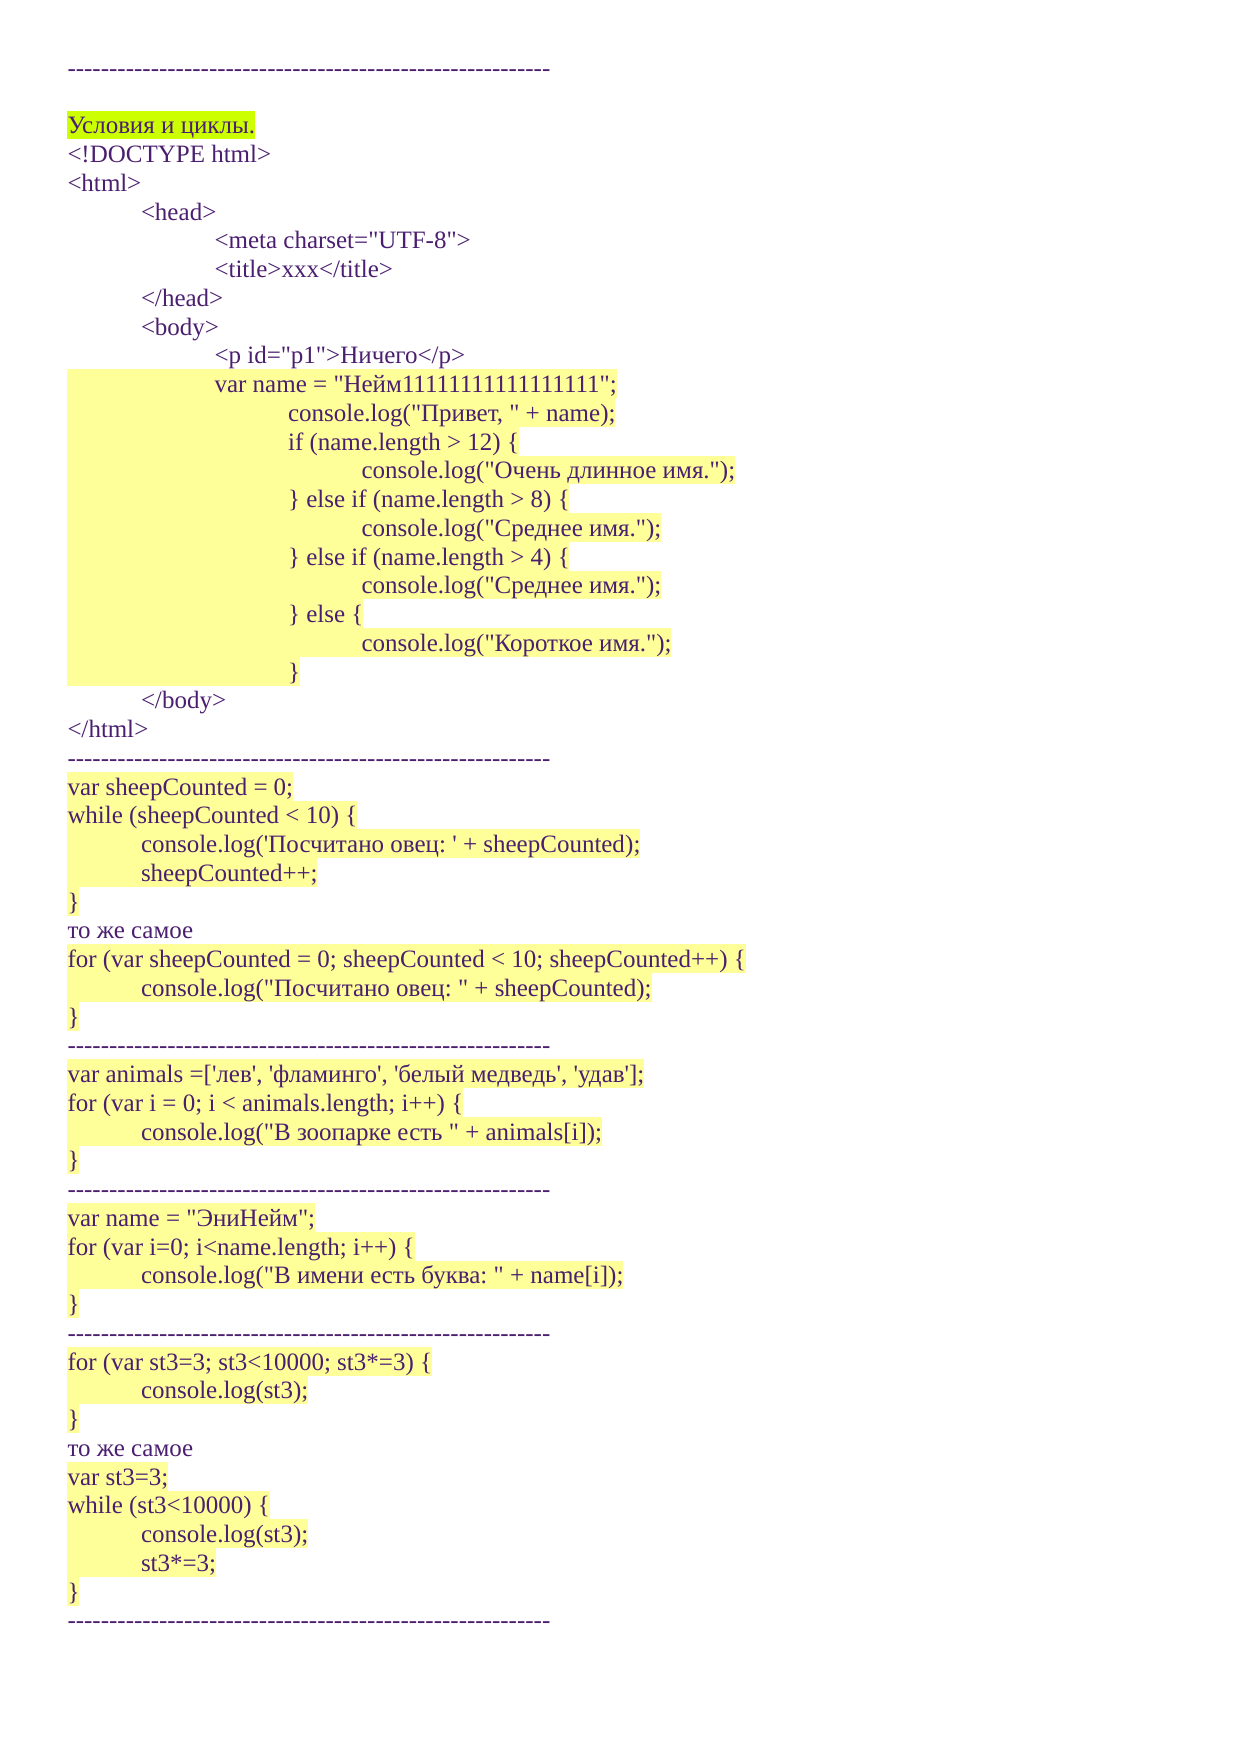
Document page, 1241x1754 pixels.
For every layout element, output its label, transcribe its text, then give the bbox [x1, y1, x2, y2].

text <head> [67, 197, 1183, 226]
text </html> [67, 714, 1183, 743]
text for (var i=0; i<name.length; i++) { [67, 1232, 1183, 1261]
text </body> [67, 686, 1183, 714]
text var name = "Нейм11111111111111111"; [67, 369, 1183, 398]
text <body> [67, 312, 1183, 341]
text console.log("Среднее имя."); [67, 513, 1183, 542]
text ---------------------------------------------------------- [67, 1174, 1183, 1203]
text var name = "ЭниНейм"; [67, 1203, 1183, 1232]
text } [67, 657, 1183, 686]
text for (var i = 0; i < animals.length; i++) { [67, 1088, 1183, 1117]
text var animals =['лев', 'фламинго', 'белый медведь', 'удав']; [67, 1059, 1183, 1088]
text console.log(st3); [67, 1519, 1183, 1548]
text </head> [67, 283, 1183, 312]
text } else if (name.length > 8) { [67, 484, 1183, 513]
text <!DOCTYPE html> [67, 139, 1183, 168]
text var sheepCounted = 0; [67, 772, 1183, 801]
text } [67, 1577, 1183, 1606]
text ---------------------------------------------------------- [67, 1318, 1183, 1347]
text } [67, 1146, 1183, 1174]
text console.log("Короткое имя."); [67, 628, 1183, 657]
text то же самое [67, 1433, 1183, 1462]
text <html> [67, 168, 1183, 197]
text st3*=3; [67, 1548, 1183, 1577]
text ---------------------------------------------------------- [67, 1606, 1183, 1634]
text ---------------------------------------------------------- [67, 743, 1183, 772]
text } [67, 1404, 1183, 1433]
text } [67, 1289, 1183, 1318]
text console.log("Посчитано овец: " + sheepCounted); [67, 973, 1183, 1002]
text } [67, 887, 1183, 916]
text for (var st3=3; st3<10000; st3*=3) { [67, 1347, 1183, 1376]
text } [67, 1002, 1183, 1031]
text <title>xxx</title> [67, 254, 1183, 283]
text console.log("В зоопарке есть " + animals[i]); [67, 1117, 1183, 1146]
text for (var sheepCounted = 0; sheepCounted < 10; sheepCounted++) { [67, 944, 1183, 973]
text while (st3<10000) { [67, 1491, 1183, 1519]
text console.log("В имени есть буква: " + name[i]); [67, 1261, 1183, 1289]
text ---------------------------------------------------------- [67, 1031, 1183, 1059]
text Условия и циклы. [67, 111, 1183, 139]
text var st3=3; [67, 1462, 1183, 1491]
text <p id="p1">Ничего</p> [67, 341, 1183, 369]
text ---------------------------------------------------------- [67, 53, 1183, 82]
text <meta charset="UTF-8"> [67, 226, 1183, 254]
text console.log("Очень длинное имя."); [67, 456, 1183, 484]
text if (name.length > 12) { [67, 427, 1183, 456]
text то же самое [67, 916, 1183, 944]
text console.log(st3); [67, 1376, 1183, 1404]
text } else if (name.length > 4) { [67, 542, 1183, 571]
text while (sheepCounted < 10) { [67, 801, 1183, 829]
text sheepCounted++; [67, 858, 1183, 887]
text console.log("Привет, " + name); [67, 398, 1183, 427]
text console.log("Среднее имя."); [67, 571, 1183, 599]
text } else { [67, 599, 1183, 628]
text console.log('Посчитано овец: ' + sheepCounted); [67, 829, 1183, 858]
